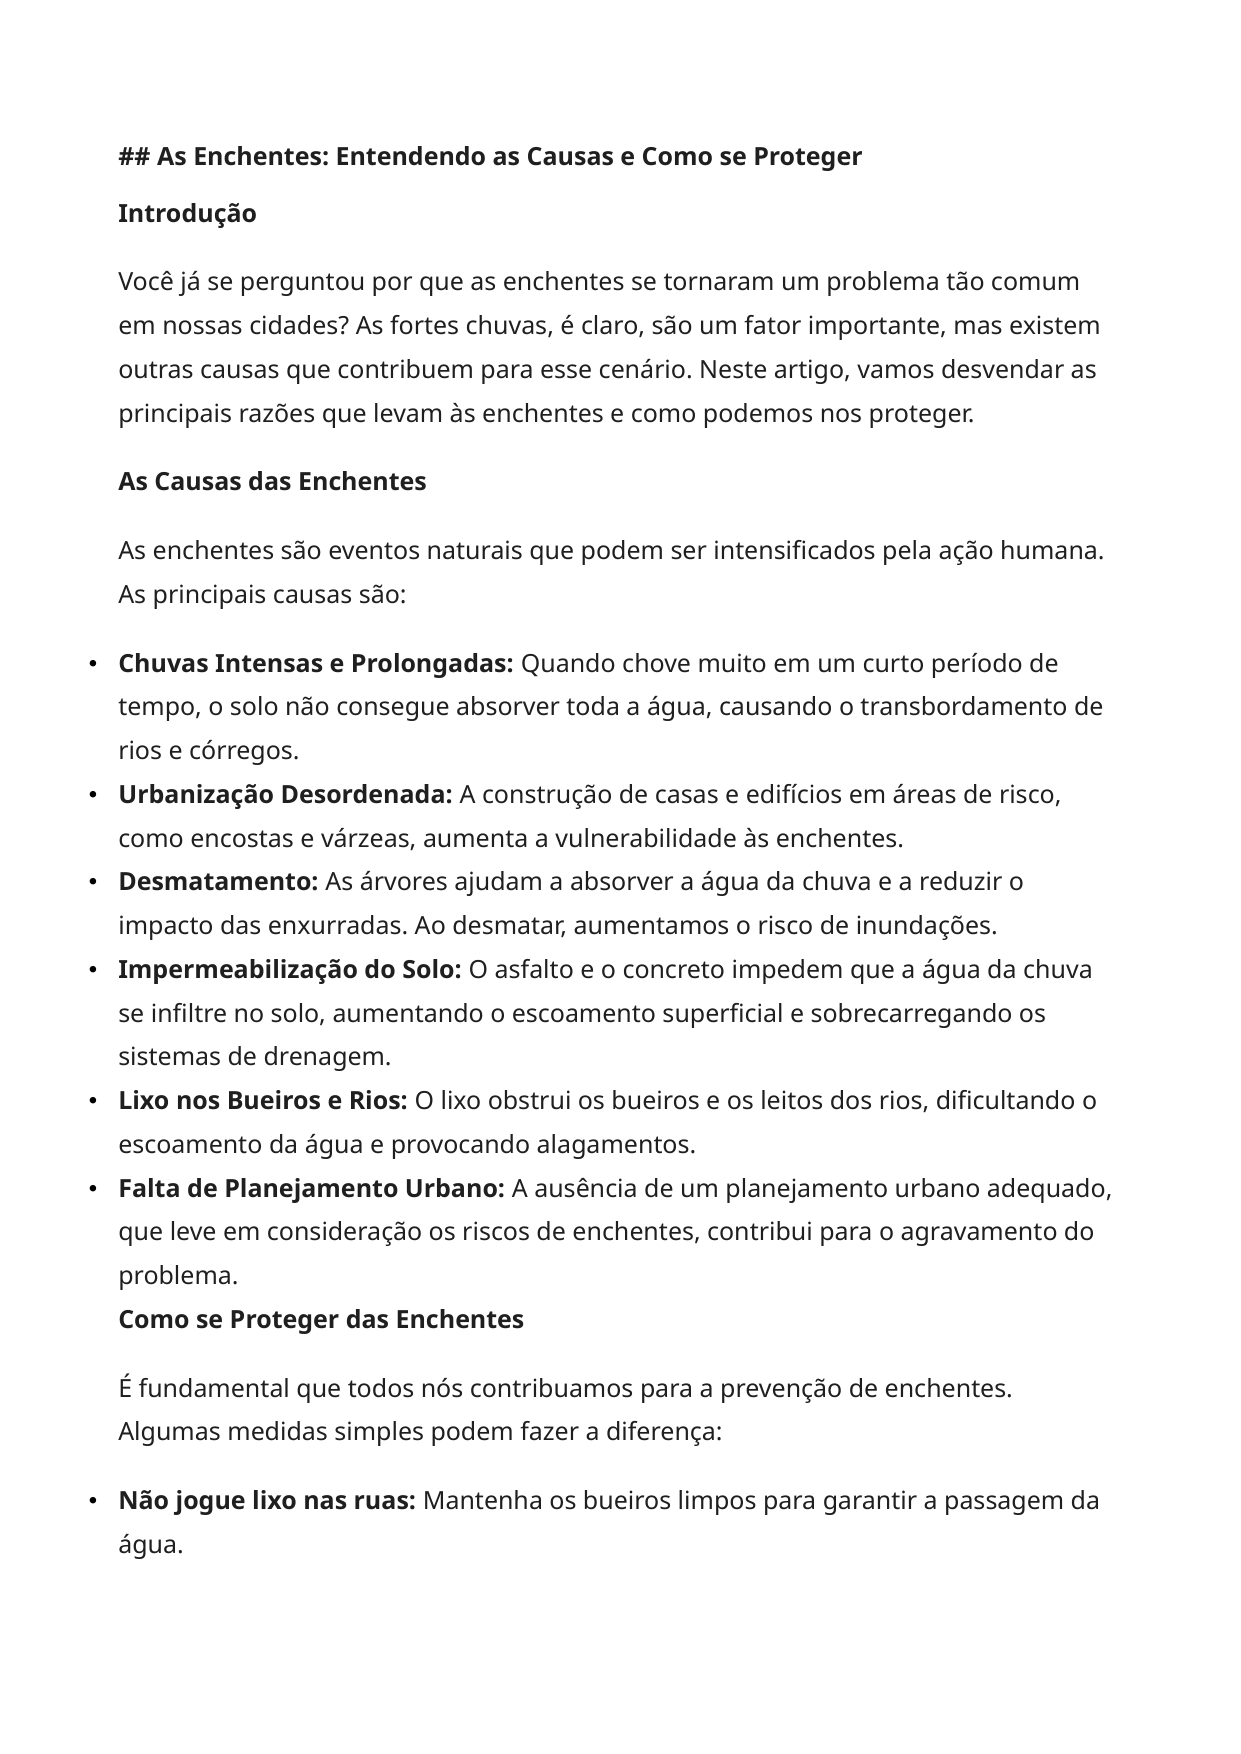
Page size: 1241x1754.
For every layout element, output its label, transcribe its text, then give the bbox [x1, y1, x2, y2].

list Não jogue lixo nas ruas: Mantenha os bueiros limpos para garantir a passagem da água. [118, 1473, 1122, 1561]
list Falta de Planejamento Urbano: A ausência de um planejamento urbano adequado, que leve em consideração os riscos de enchentes, contribui para o agravamento do problema. [118, 1161, 1122, 1292]
text Introdução [118, 186, 1122, 229]
list Lixo nos Bueiros e Rios: O lixo obstrui os bueiros e os leitos dos rios, dificultando o escoamento da água e provocando alagamentos. [118, 1073, 1122, 1161]
text É fundamental que todos nós contribuamos para a prevenção de enchentes. Algumas medidas simples podem fazer a diferença: [118, 1361, 1122, 1448]
text As enchentes são eventos naturais que podem ser intensificados pela ação humana. As principais causas são: [118, 523, 1122, 611]
text As Causas das Enchentes [118, 454, 1122, 498]
subtitle ## As Enchentes: Entendendo as Causas e Como se Proteger [118, 139, 1122, 173]
text Você já se perguntou por que as enchentes se tornaram um problema tão comum em nossas cidades? As fortes chuvas, é claro, são um fator importante, mas existem outras causas que contribuem para esse cenário. Neste artigo, vamos desvendar as principais razões que levam às enchentes e como podemos nos proteger. [118, 254, 1122, 429]
list Urbanização Desordenada: A construção de casas e edifícios em áreas de risco, como encostas e várzeas, aumenta a vulnerabilidade às enchentes. [118, 767, 1122, 854]
list Impermeabilização do Solo: O asfalto e o concreto impedem que a água da chuva se infiltre no solo, aumentando o escoamento superficial e sobrecarregando os sistemas de drenagem. [118, 942, 1122, 1073]
list Desmatamento: As árvores ajudam a absorver a água da chuva e a reduzir o impacto das enxurradas. Ao desmatar, aumentamos o risco de inundações. [118, 854, 1122, 942]
text Como se Proteger das Enchentes [118, 1292, 1122, 1336]
list Chuvas Intensas e Prolongadas: Quando chove muito em um curto período de tempo, o solo não consegue absorver toda a água, causando o transbordamento de rios e córregos. [118, 636, 1122, 767]
